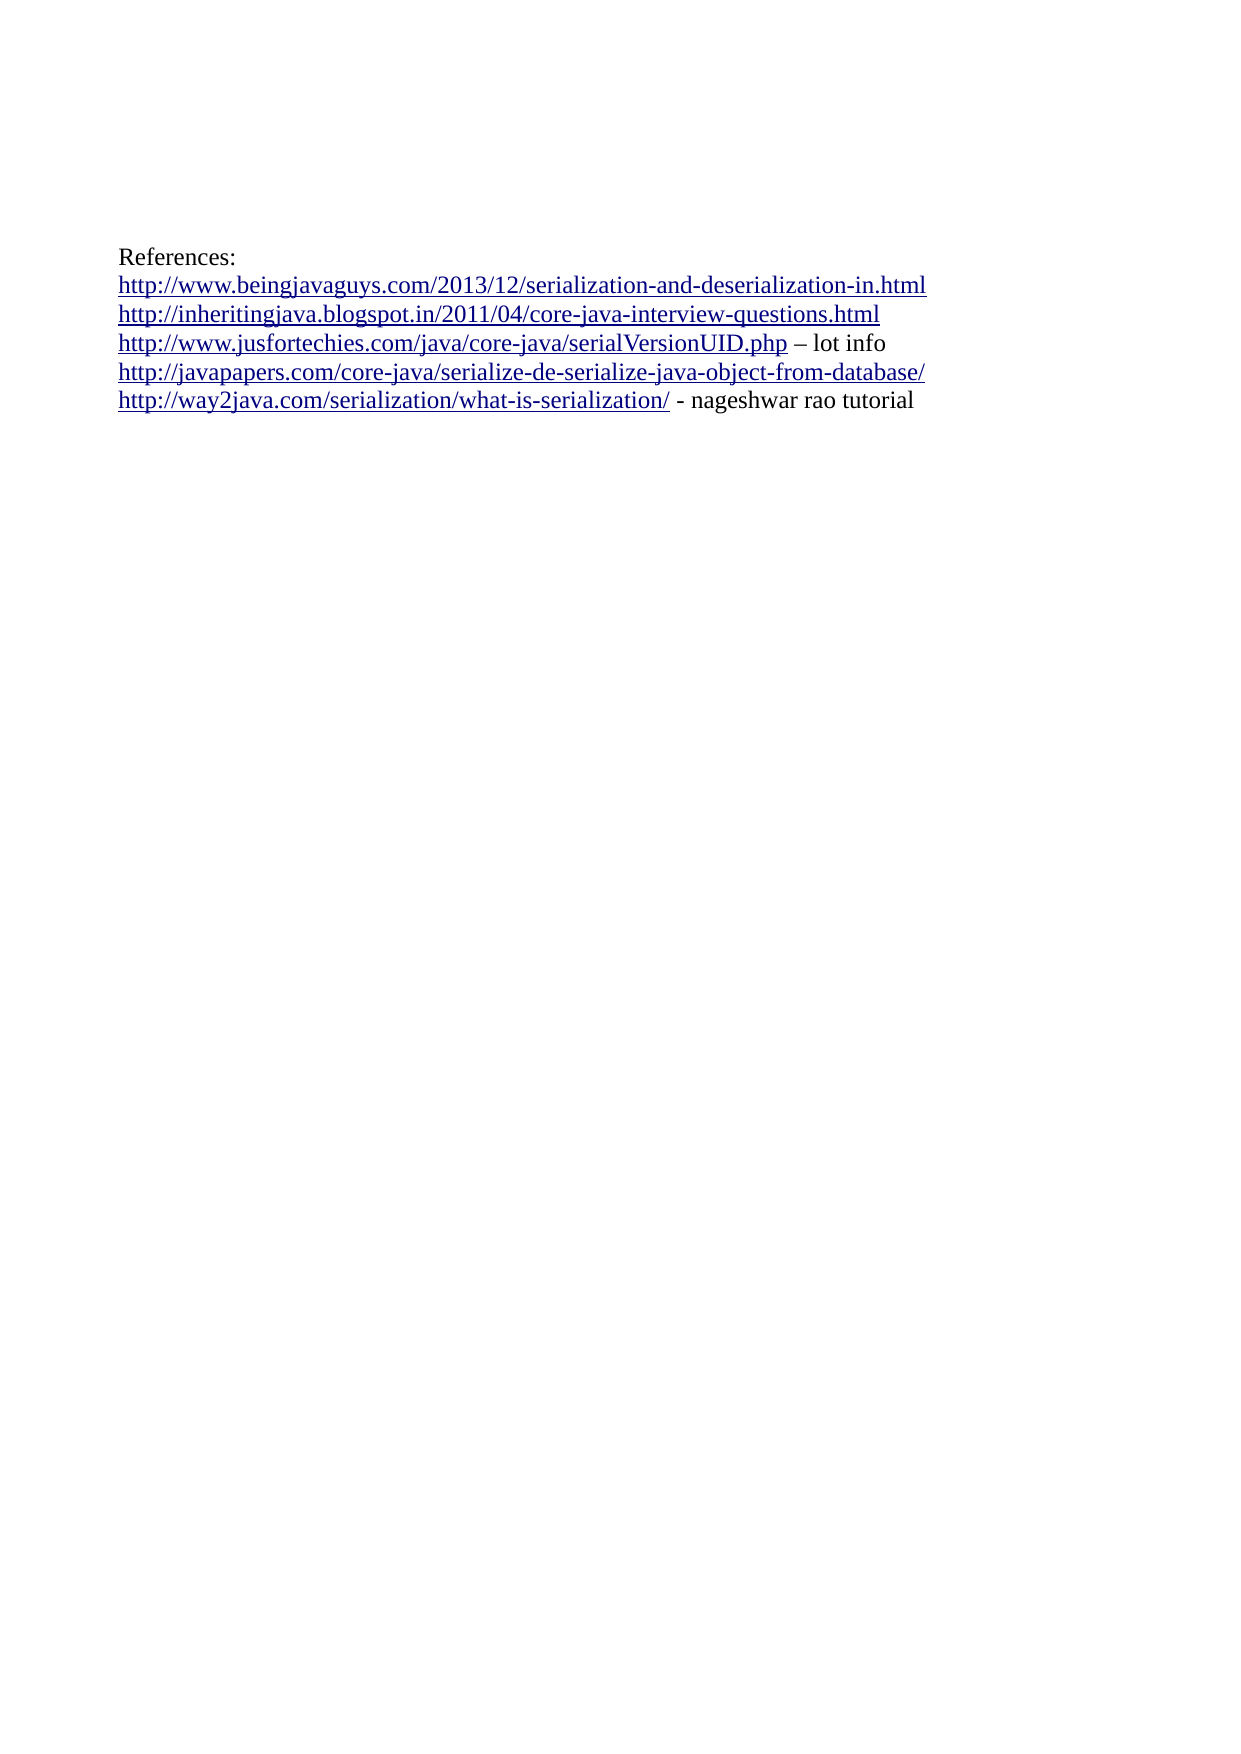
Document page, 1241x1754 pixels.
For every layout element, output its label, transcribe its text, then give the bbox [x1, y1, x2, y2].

text http://way2java.com/serialization/what-is-serialization/ - nageshwar rao tutorial [118, 386, 1122, 414]
text http://www.jusfortechies.com/java/core-java/serialVersionUID.php – lot info [118, 328, 1122, 357]
text http://www.beingjavaguys.com/2013/12/serialization-and-deserialization-in.html [118, 271, 1122, 299]
text http://javapapers.com/core-java/serialize-de-serialize-java-object-from-database/ [118, 357, 1122, 386]
text References: [118, 242, 1122, 271]
text http://inheritingjava.blogspot.in/2011/04/core-java-interview-questions.html [118, 299, 1122, 328]
